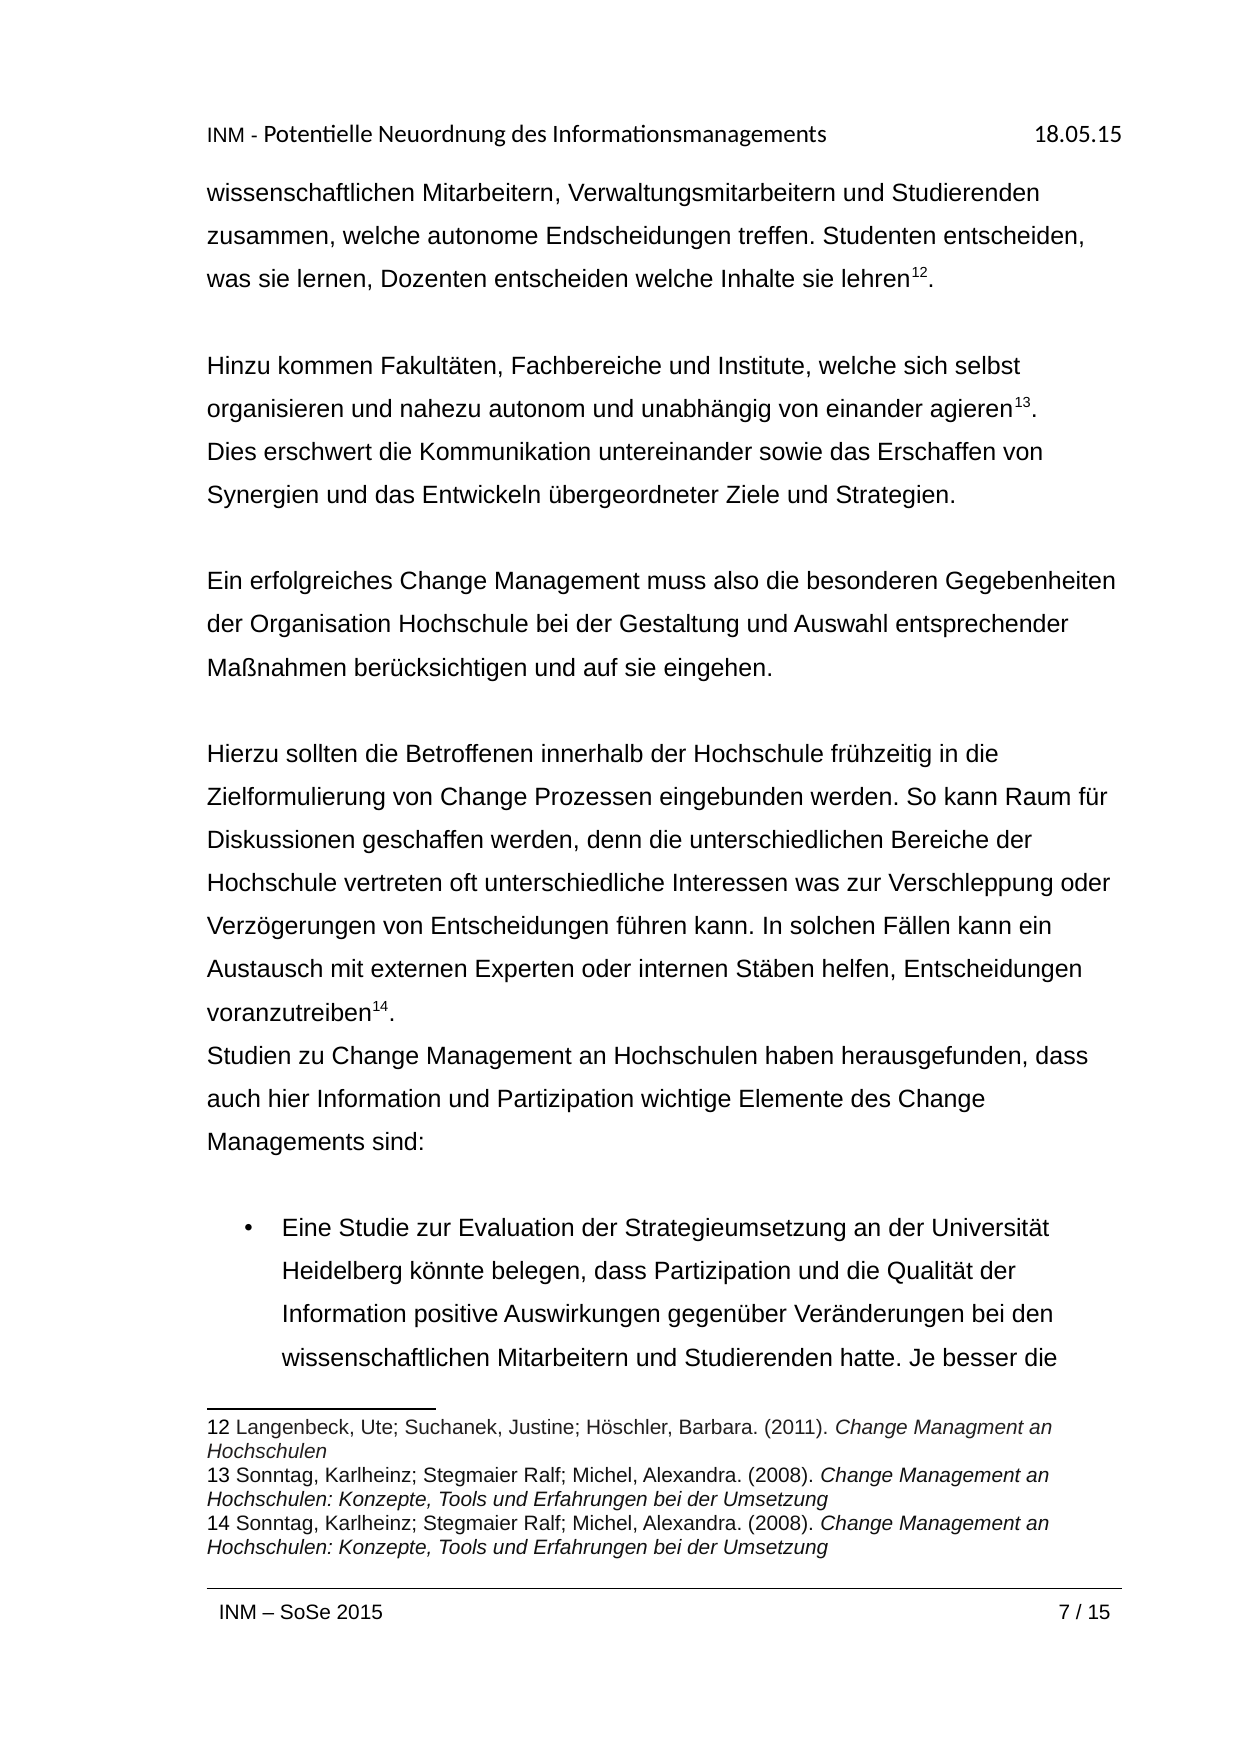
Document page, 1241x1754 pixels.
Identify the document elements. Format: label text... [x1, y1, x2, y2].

text Studien zu Change Management an Hochschulen haben herausgefunden, dass auch hier Information und Partizipation wichtige Elemente des Change Managements sind: [207, 1041, 1122, 1156]
text Langenbeck, Ute; Suchanek, Justine; Höschler, Barbara. (2011). Change Managment an Hochschulen [207, 1415, 1122, 1463]
text Dies erschwert die Kommunikation untereinander sowie das Erschaffen von Synergien und das Entwickeln übergeordneter Ziele und Strategien. [207, 437, 1122, 509]
text wissenschaftlichen Mitarbeitern, Verwaltungsmitarbeitern und Studierenden zusammen, welche autonome Endscheidungen treffen. Studenten entscheiden, was sie lernen, Dozenten entscheiden welche Inhalte sie lehren. [207, 178, 1122, 293]
text Hierzu sollten die Betroffenen innerhalb der Hochschule frühzeitig in die Zielformulierung von Change Prozessen eingebunden werden. So kann Raum für Diskussionen geschaffen werden, denn die unterschiedlichen Bereiche der Hochschule vertreten oft unterschiedliche Interessen was zur Verschleppung oder Verzögerungen von Entscheidungen führen kann. In solchen Fällen kann ein Austausch mit externen Experten oder internen Stäben helfen, Entscheidungen voranzutreiben. [207, 739, 1122, 1026]
text Sonntag, Karlheinz; Stegmaier Ralf; Michel, Alexandra. (2008). Change Management an Hochschulen: Konzepte, Tools und Erfahrungen bei der Umsetzung [207, 1511, 1122, 1559]
list Eine Studie zur Evaluation der Strategieumsetzung an der Universität Heidelberg könnte belegen, dass Partizipation und die Qualität der Information positive Auswirkungen gegenüber Veränderungen bei den wissenschaftlichen Mitarbeitern und Studierenden hatte. Je besser die [244, 1213, 1122, 1371]
text Hinzu kommen Fakultäten, Fachbereiche und Institute, welche sich selbst organisieren und nahezu autonom und unabhängig von einander agieren. [207, 351, 1122, 422]
text Sonntag, Karlheinz; Stegmaier Ralf; Michel, Alexandra. (2008). Change Management an Hochschulen: Konzepte, Tools und Erfahrungen bei der Umsetzung [207, 1463, 1122, 1511]
text Ein erfolgreiches Change Management muss also die besonderen Gegebenheiten der Organisation Hochschule bei der Gestaltung und Auswahl entsprechender Maßnahmen berücksichtigen und auf sie eingehen. [207, 566, 1122, 681]
